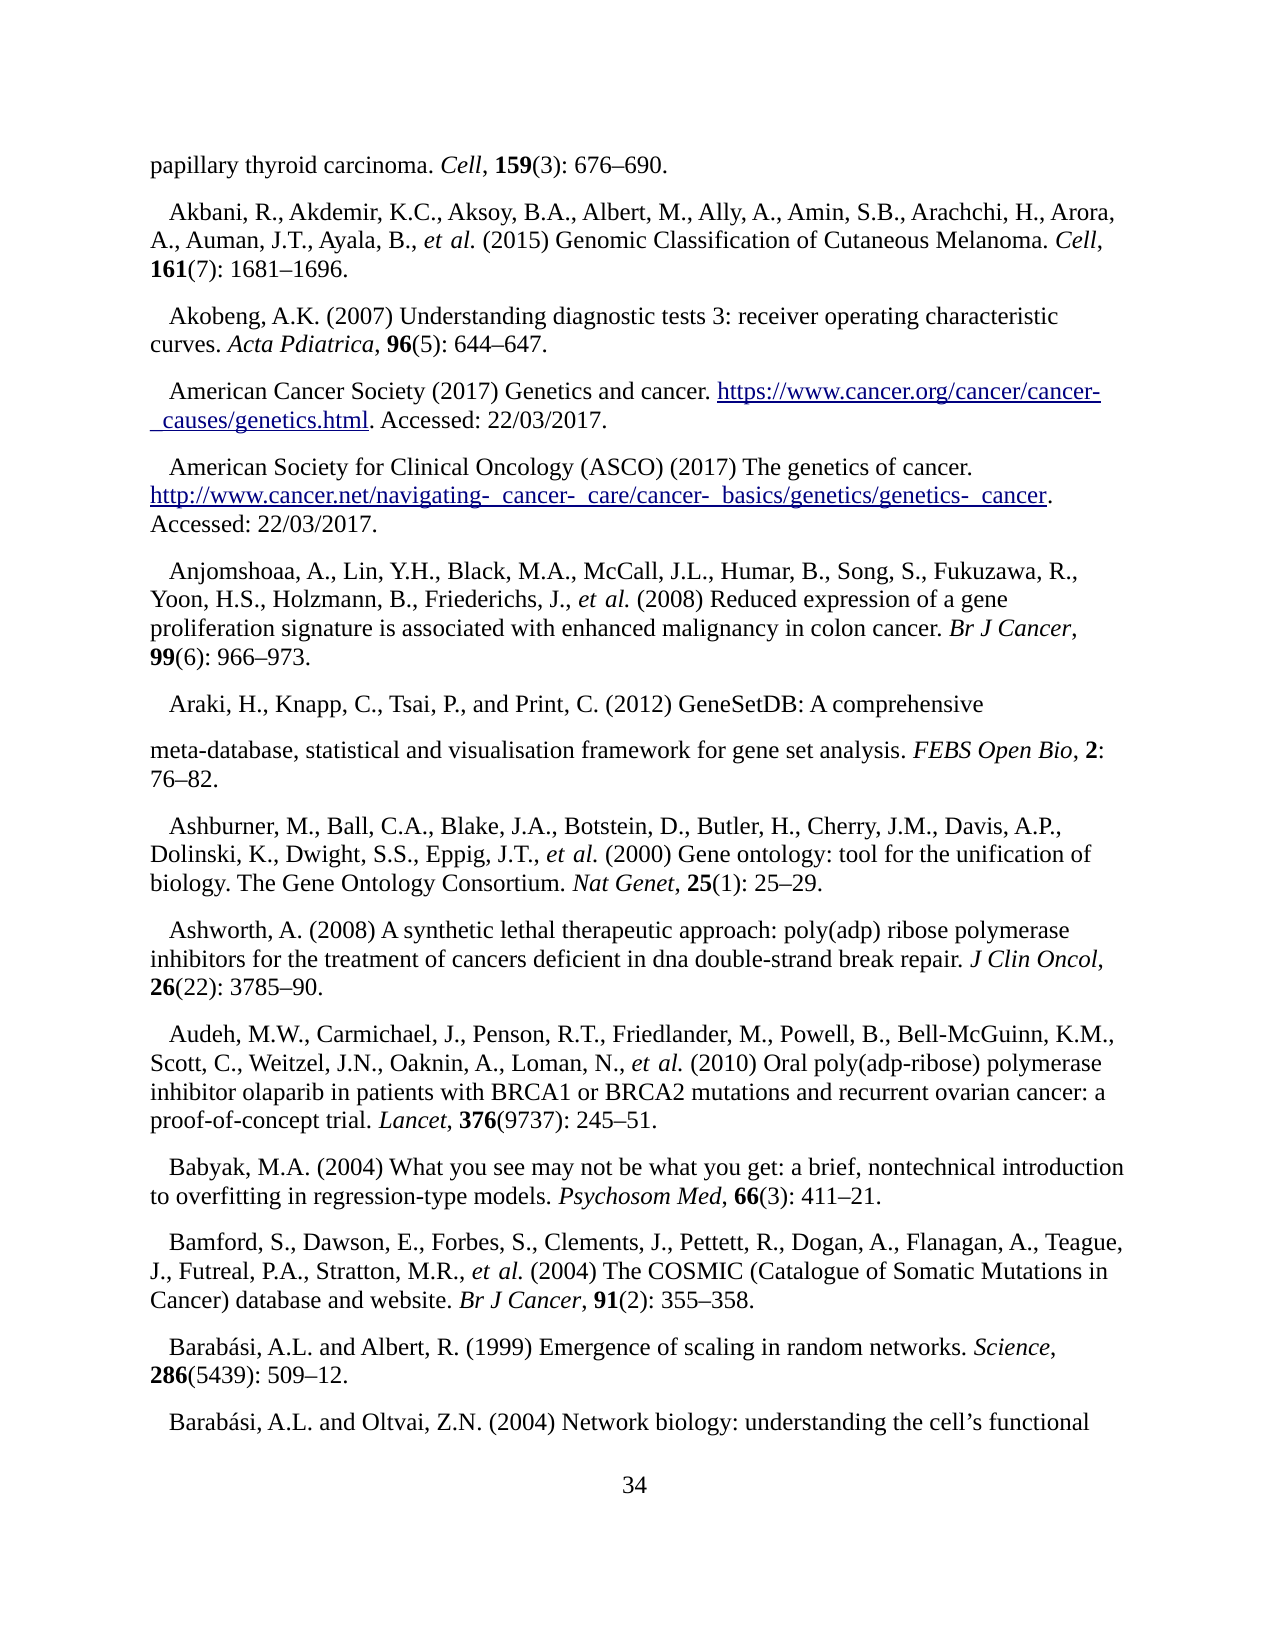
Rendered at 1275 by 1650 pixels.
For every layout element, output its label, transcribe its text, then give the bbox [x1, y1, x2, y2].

text Ashburner, M., Ball, C.A., Blake, J.A., Botstein, D., Butler, H., Cherry, J.M., Davis, A.P., Dolinski, K., Dwight, S.S., Eppig, J.T., et al. (2000) Gene ontology: tool for the unification of biology. The Gene Ontology Consortium. Nat Genet, 25(1): 25–29. [150, 811, 1125, 897]
text meta-database, statistical and visualisation framework for gene set analysis. FEBS Open Bio, 2: 76–82. [150, 735, 1125, 793]
text Barabási, A.L. and Oltvai, Z.N. (2004) Network biology: understanding the cell’s functional [150, 1407, 1125, 1436]
text Audeh, M.W., Carmichael, J., Penson, R.T., Friedlander, M., Powell, B., Bell-McGuinn, K.M., Scott, C., Weitzel, J.N., Oaknin, A., Loman, N., et al. (2010) Oral poly(adp-ribose) polymerase inhibitor olaparib in patients with BRCA1 or BRCA2 mutations and recurrent ovarian cancer: a proof-of-concept trial. Lancet, 376(9737): 245–51. [150, 1019, 1125, 1134]
text Anjomshoaa, A., Lin, Y.H., Black, M.A., McCall, J.L., Humar, B., Song, S., Fukuzawa, R., Yoon, H.S., Holzmann, B., Friederichs, J., et al. (2008) Reduced expression of a gene proliferation signature is associated with enhanced malignancy in colon cancer. Br J Cancer, 99(6): 966–973. [150, 556, 1125, 671]
text Araki, H., Knapp, C., Tsai, P., and Print, C. (2012) GeneSetDB: A comprehensive [150, 689, 1125, 717]
text Barabási, A.L. and Albert, R. (1999) Emergence of scaling in random networks. Science, 286(5439): 509–12. [150, 1332, 1125, 1389]
text Akbani, R., Akdemir, K.C., Aksoy, B.A., Albert, M., Ally, A., Amin, S.B., Arachchi, H., Arora, A., Auman, J.T., Ayala, B., et al. (2015) Genomic Classification of Cutaneous Melanoma. Cell, 161(7): 1681–1696. [150, 197, 1125, 283]
text Akobeng, A.K. (2007) Understanding diagnostic tests 3: receiver operating characteristic curves. Acta Pdiatrica, 96(5): 644–647. [150, 301, 1125, 358]
text Bamford, S., Dawson, E., Forbes, S., Clements, J., Pettett, R., Dogan, A., Flanagan, A., Teague, J., Futreal, P.A., Stratton, M.R., et al. (2004) The COSMIC (Catalogue of Somatic Mutations in Cancer) database and website. Br J Cancer, 91(2): 355–358. [150, 1227, 1125, 1314]
text papillary thyroid carcinoma. Cell, 159(3): 676–690. [150, 150, 1125, 179]
text Babyak, M.A. (2004) What you see may not be what you get: a brief, nontechnical introduction to overfitting in regression-type models. Psychosom Med, 66(3): 411–21. [150, 1152, 1125, 1209]
text American Cancer Society (2017) Genetics and cancer. https://www.cancer.org/cancer/cancer-_causes/genetics.html. Accessed: 22/03/2017. [150, 376, 1125, 434]
text Ashworth, A. (2008) A synthetic lethal therapeutic approach: poly(adp) ribose polymerase inhibitors for the treatment of cancers deficient in dna double-strand break repair. J Clin Oncol, 26(22): 3785–90. [150, 915, 1125, 1001]
text American Society for Clinical Oncology (ASCO) (2017) The genetics of cancer. http://www.cancer.net/navigating-_cancer-_care/cancer-_basics/genetics/genetics-_cancer. Accessed: 22/03/2017. [150, 452, 1125, 538]
